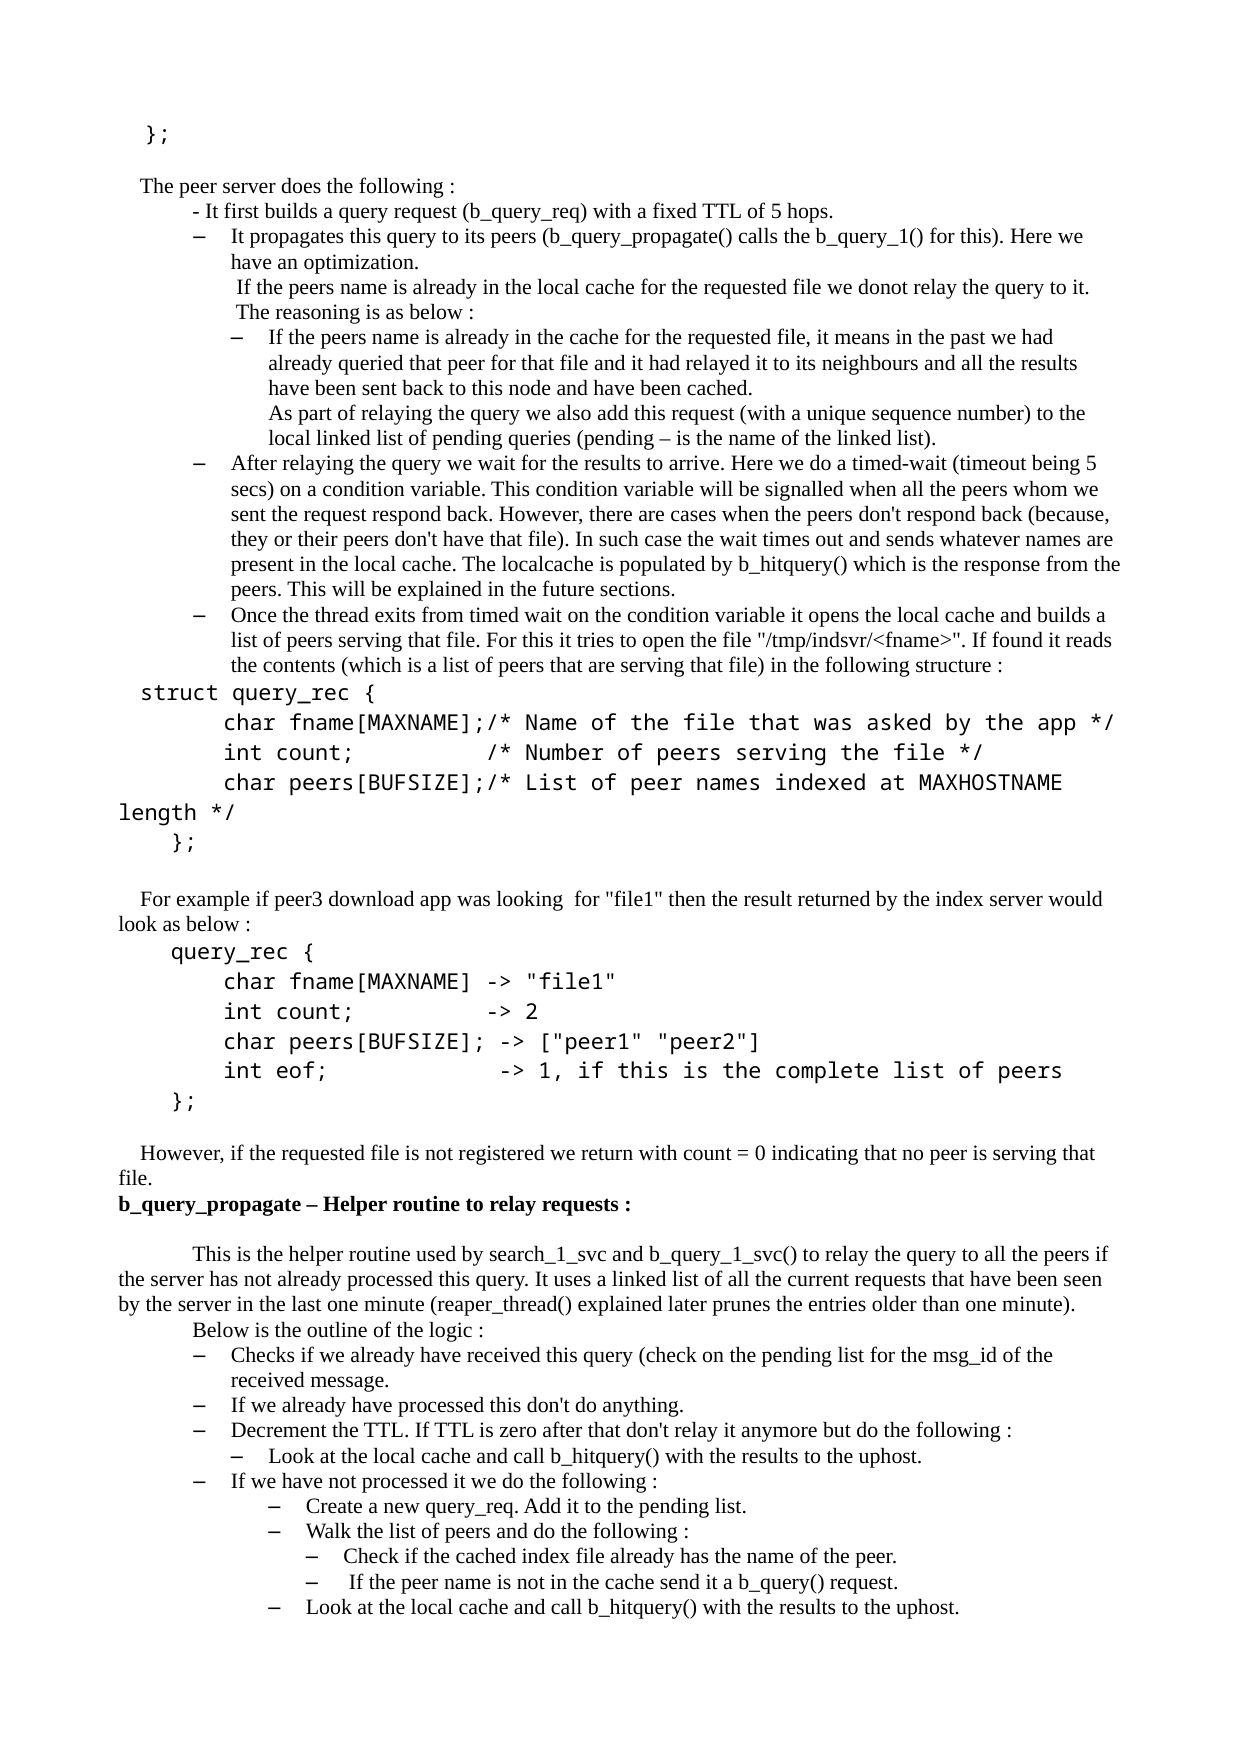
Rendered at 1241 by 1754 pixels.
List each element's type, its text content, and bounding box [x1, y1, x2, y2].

list Walk the list of peers and do the following : [268, 1518, 1122, 1543]
list Look at the local cache and call b_hitquery() with the results to the uphost. [268, 1594, 1122, 1619]
text query_rec { [118, 936, 1122, 966]
text int eof; -> 1, if this is the complete list of peers [118, 1055, 1122, 1085]
list If we have not processed it we do the following : [193, 1468, 1122, 1493]
list Once the thread exits from timed wait on the condition variable it opens the local cache and builds a list of peers serving that file. For this it tries to open the file "/tmp/indsvr/<fname>". If found it reads the contents (which is a list of peers that are serving that file) in the following structure : [193, 602, 1122, 677]
text The peer server does the following : - It first builds a query request (b_query_req) with a fixed TTL of 5 hops. [118, 148, 1122, 223]
text b_query_propagate – Helper routine to relay requests : [118, 1191, 1122, 1241]
list Check if the cached index file already has the name of the peer. [306, 1543, 1122, 1569]
list Decrement the TTL. If TTL is zero after that don't relay it anymore but do the following : [193, 1417, 1122, 1443]
text char peers[BUFSIZE]; -> ["peer1" "peer2"] [118, 1026, 1122, 1055]
text }; [118, 118, 1122, 148]
list If the peers name is already in the cache for the requested file, it means in the past we had already queried that peer for that file and it had relayed it to its neighbours and all the results have been sent back to this node and have been cached. As part of relaying the query we also add this request (with a unique sequence number) to the local linked list of pending queries (pending – is the name of the linked list). [231, 324, 1122, 450]
text char fname[MAXNAME] -> "file1" [118, 966, 1122, 996]
text }; [118, 826, 1122, 856]
text char fname[MAXNAME];/* Name of the file that was asked by the app */ [118, 707, 1122, 737]
text Below is the outline of the logic : [118, 1317, 1122, 1342]
text }; [118, 1085, 1122, 1115]
list After relaying the query we wait for the results to arrive. Here we do a timed-wait (timeout being 5 secs) on a condition variable. This condition variable will be signalled when all the peers whom we sent the request respond back. However, there are cases when the peers don't respond back (because, they or their peers don't have that file). In such case the wait times out and sends whatever names are present in the local cache. The localcache is populated by b_hitquery() which is the response from the peers. This will be explained in the future sections. [193, 450, 1122, 602]
text struct query_rec { [118, 677, 1122, 707]
text int count; /* Number of peers serving the file */ char peers[BUFSIZE];/* List of peer names indexed at MAXHOSTNAME length */ [118, 737, 1122, 826]
text This is the helper routine used by search_1_svc and b_query_1_svc() to relay the query to all the peers if the server has not already processed this query. It uses a linked list of all the current requests that have been seen by the server in the last one minute (reaper_thread() explained later prunes the entries older than one minute). [118, 1241, 1122, 1317]
text int count; -> 2 [118, 996, 1122, 1026]
list Checks if we already have received this query (check on the pending list for the msg_id of the received message. [193, 1342, 1122, 1392]
list It propagates this query to its peers (b_query_propagate() calls the b_query_1() for this). Here we have an optimization. If the peers name is already in the local cache for the requested file we donot relay the query to it. The reasoning is as below : [193, 223, 1122, 324]
text For example if peer3 download app was looking for "file1" then the result returned by the index server would look as below : [118, 886, 1122, 936]
list Look at the local cache and call b_hitquery() with the results to the uphost. [231, 1443, 1122, 1468]
list Create a new query_req. Add it to the pending list. [268, 1493, 1122, 1518]
list If the peer name is not in the cache send it a b_query() request. [306, 1569, 1122, 1594]
text However, if the requested file is not registered we return with count = 0 indicating that no peer is serving that file. [118, 1140, 1122, 1191]
list If we already have processed this don't do anything. [193, 1392, 1122, 1417]
